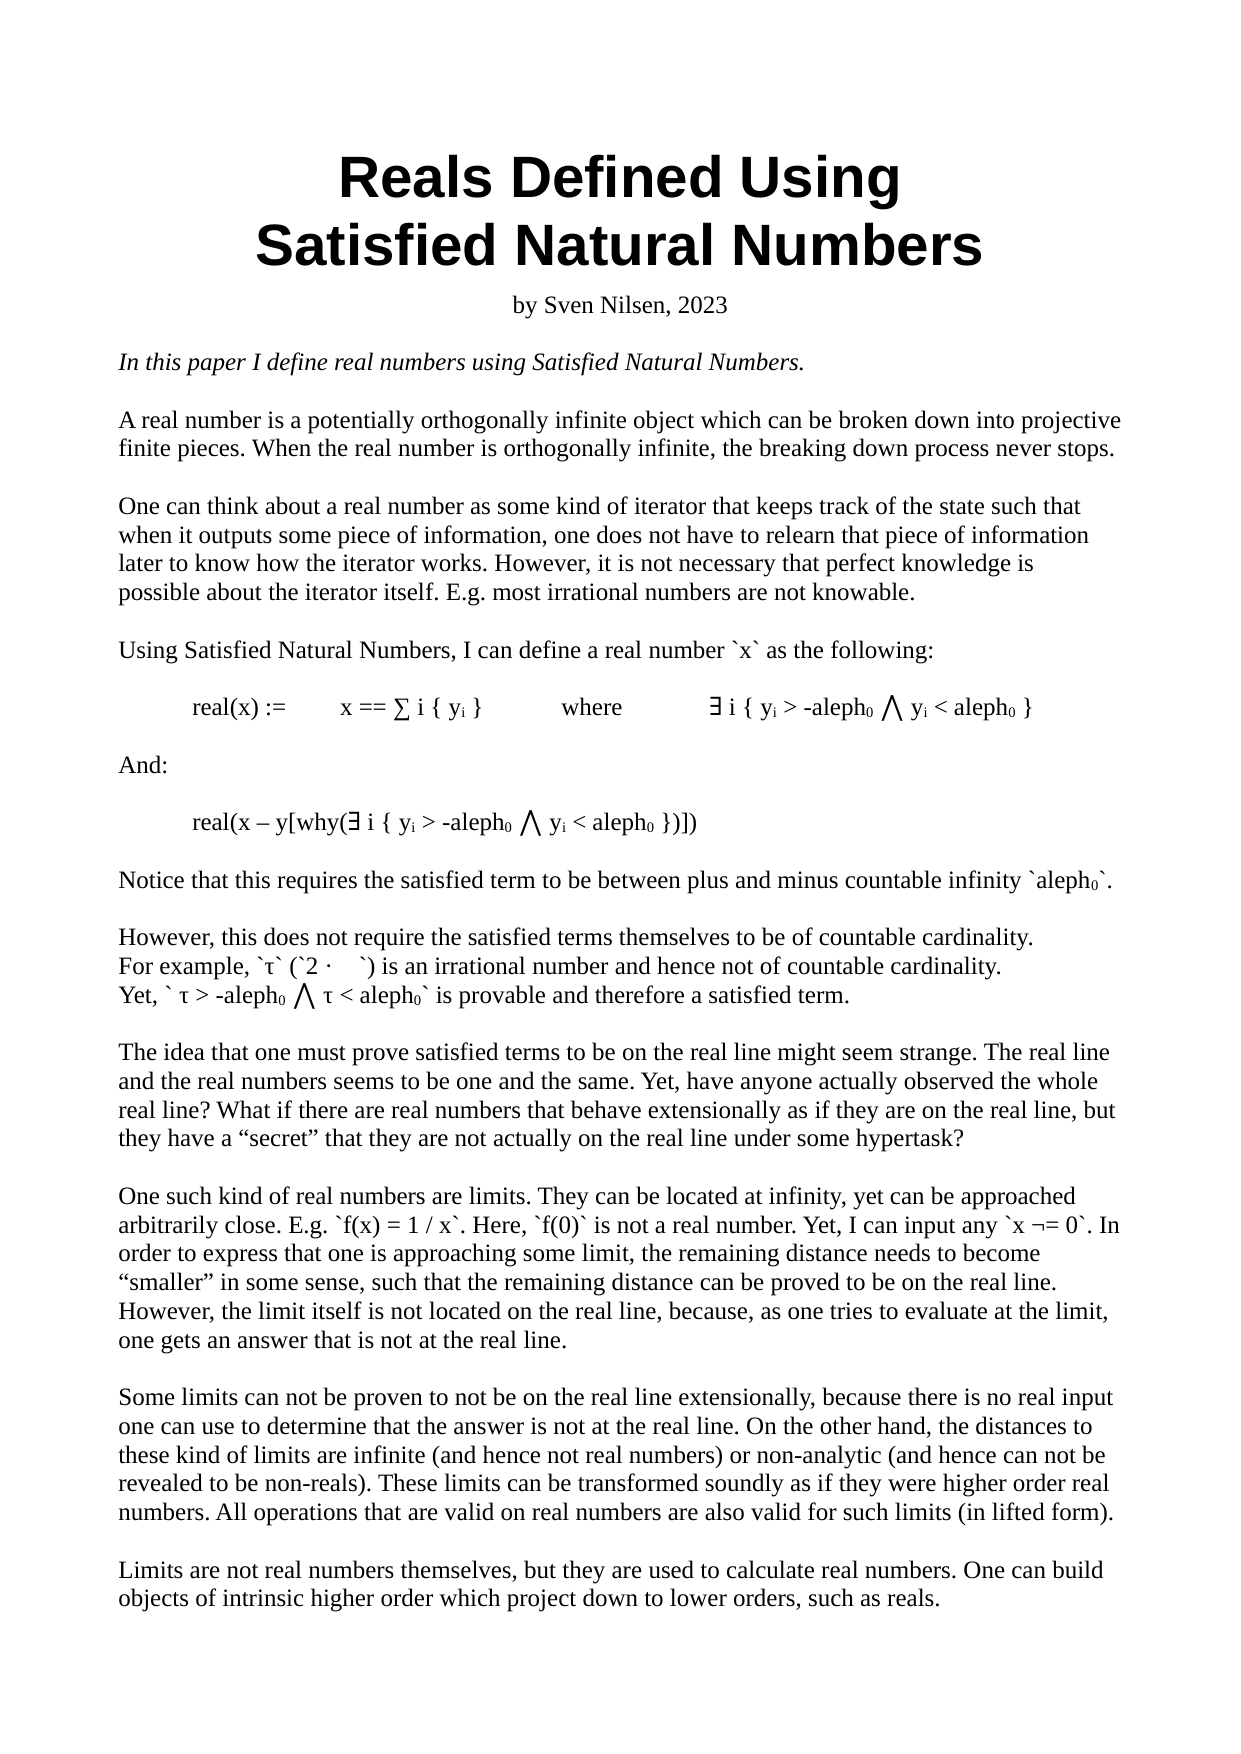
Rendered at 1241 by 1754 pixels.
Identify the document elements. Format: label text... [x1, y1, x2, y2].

text The idea that one must prove satisfied terms to be on the real line might seem strange. The real line and the real numbers seems to be one and the same. Yet, have anyone actually observed the whole real line? What if there are real numbers that behave extensionally as if they are on the real line, but they have a “secret” that they are not actually on the real line under some hypertask? [118, 1037, 1122, 1152]
text One such kind of real numbers are limits. They can be located at infinity, yet can be approached arbitrarily close. E.g. `f(x) = 1 / x`. Here, `f(0)` is not a real number. Yet, I can input any `x ¬= 0`. In order to express that one is approaching some limit, the remaining distance needs to become “smaller” in some sense, such that the remaining distance can be proved to be on the real line. However, the limit itself is not located on the real line, because, as one tries to evaluate at the limit, one gets an answer that is not at the real line. [118, 1181, 1122, 1353]
text A real number is a potentially orthogonally infinite object which can be broken down into projective finite pieces. When the real number is orthogonally infinite, the breaking down process never stops. [118, 405, 1122, 462]
text by Sven Nilsen, 2023 [118, 290, 1122, 318]
text One can think about a real number as some kind of iterator that keeps track of the state such that when it outputs some piece of information, one does not have to relearn that piece of information later to know how the iterator works. However, it is not necessary that perfect knowledge is possible about the iterator itself. E.g. most irrational numbers are not knowable. [118, 491, 1122, 606]
text Yet, ` τ > -aleph0 ⋀ τ < aleph0` is provable and therefore a satisfied term. [118, 980, 1122, 1008]
text However, this does not require the satisfied terms themselves to be of countable cardinality. [118, 922, 1122, 951]
text In this paper I define real numbers using Satisfied Natural Numbers. [118, 347, 1122, 376]
text And: [118, 750, 1122, 778]
text For example, `τ` (`2 · 𝜋`) is an irrational number and hence not of countable cardinality. [118, 951, 1122, 980]
title Reals Defined Using Satisfied Natural Numbers [118, 143, 1122, 277]
text Some limits can not be proven to not be on the real line extensionally, because there is no real input one can use to determine that the answer is not at the real line. On the other hand, the distances to these kind of limits are infinite (and hence not real numbers) or non-analytic (and hence can not be revealed to be non-reals). These limits can be transformed soundly as if they were higher order real numbers. All operations that are valid on real numbers are also valid for such limits (in lifted form). [118, 1382, 1122, 1526]
text Using Satisfied Natural Numbers, I can define a real number `x` as the following: [118, 635, 1122, 663]
text Notice that this requires the satisfied term to be between plus and minus countable infinity `aleph0`. [118, 865, 1122, 893]
text real(x – y[why(∃ i { yi > -aleph0 ⋀ yi < aleph0 })]) [118, 807, 1122, 836]
text Limits are not real numbers themselves, but they are used to calculate real numbers. One can build objects of intrinsic higher order which project down to lower orders, such as reals. [118, 1555, 1122, 1612]
text real(x) := x == ∑ i { yi } where ∃ i { yi > -aleph0 ⋀ yi < aleph0 } [118, 692, 1122, 721]
